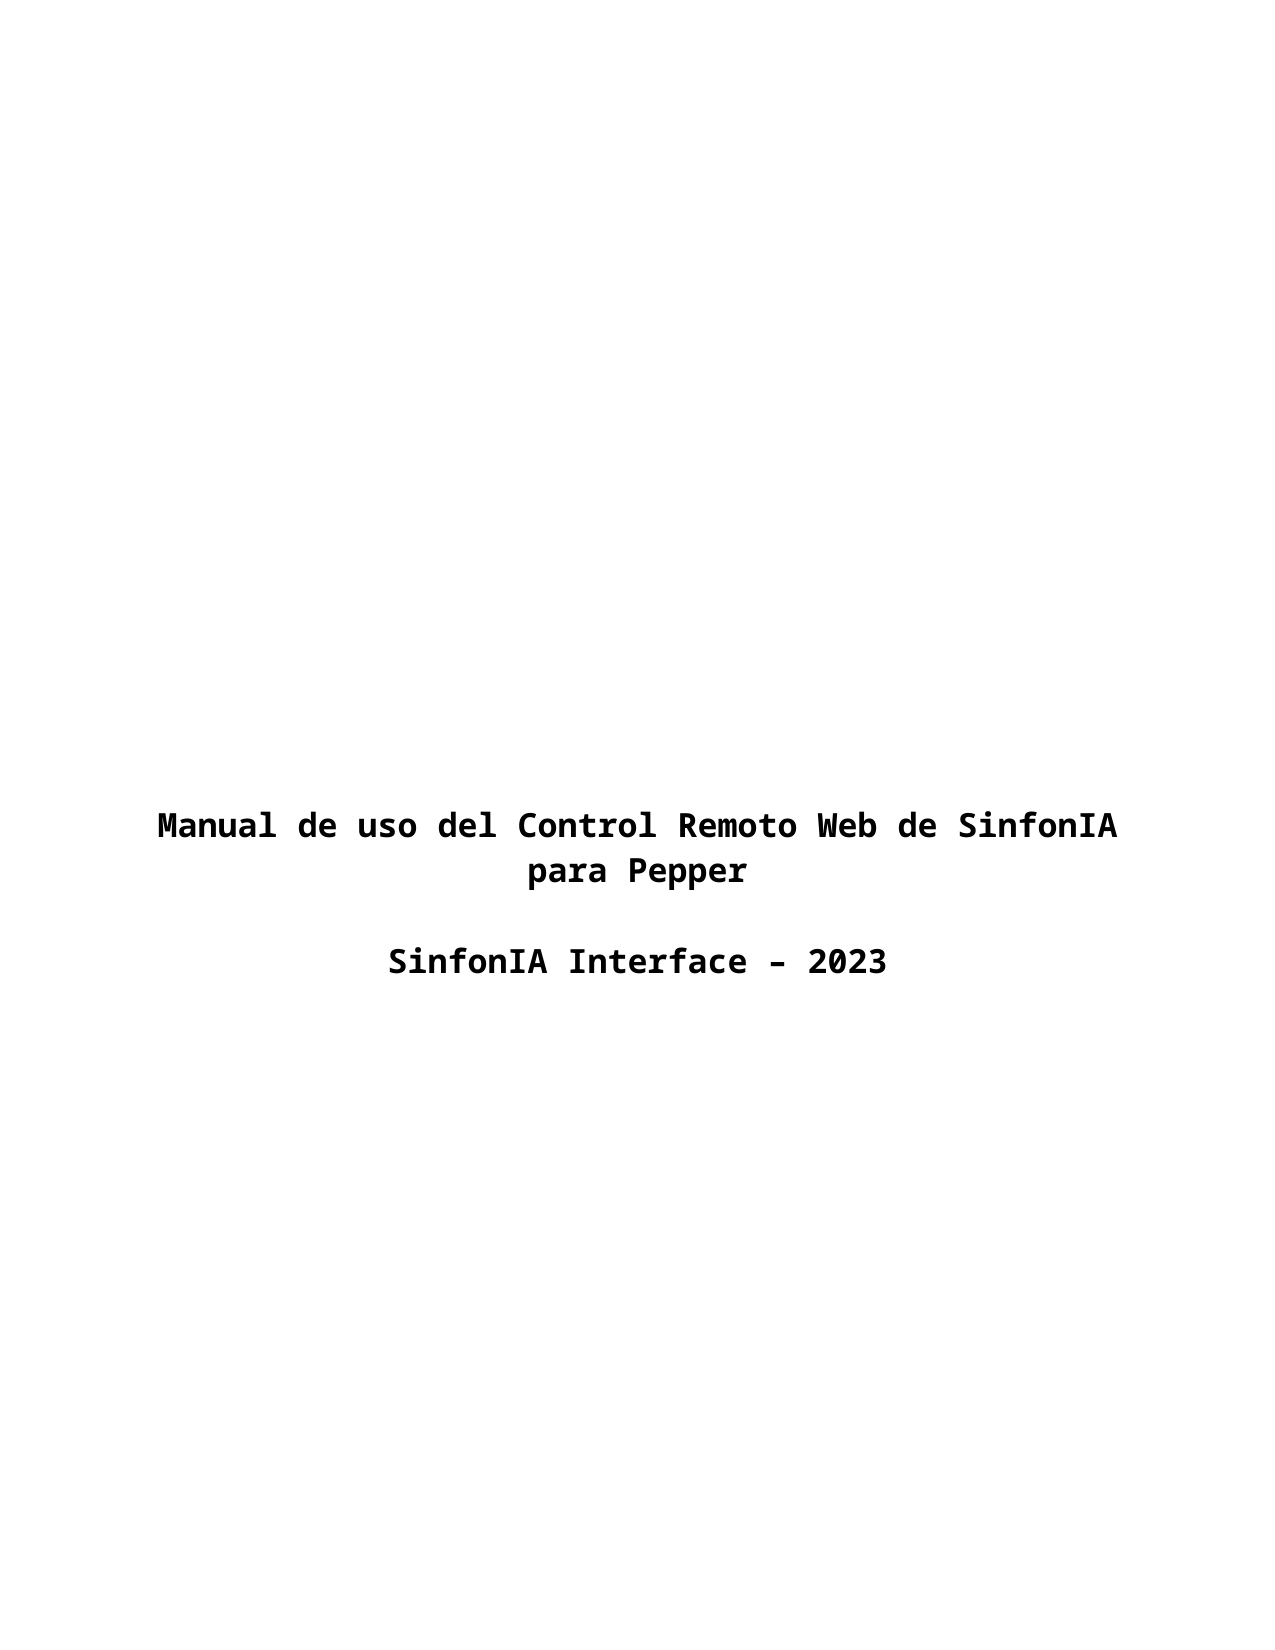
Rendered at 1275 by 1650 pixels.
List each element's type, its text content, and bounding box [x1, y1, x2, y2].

text Manual de uso del Control Remoto Web de SinfonIA para Pepper [118, 802, 1157, 892]
text SinfonIA Interface – 2023 [118, 938, 1157, 983]
